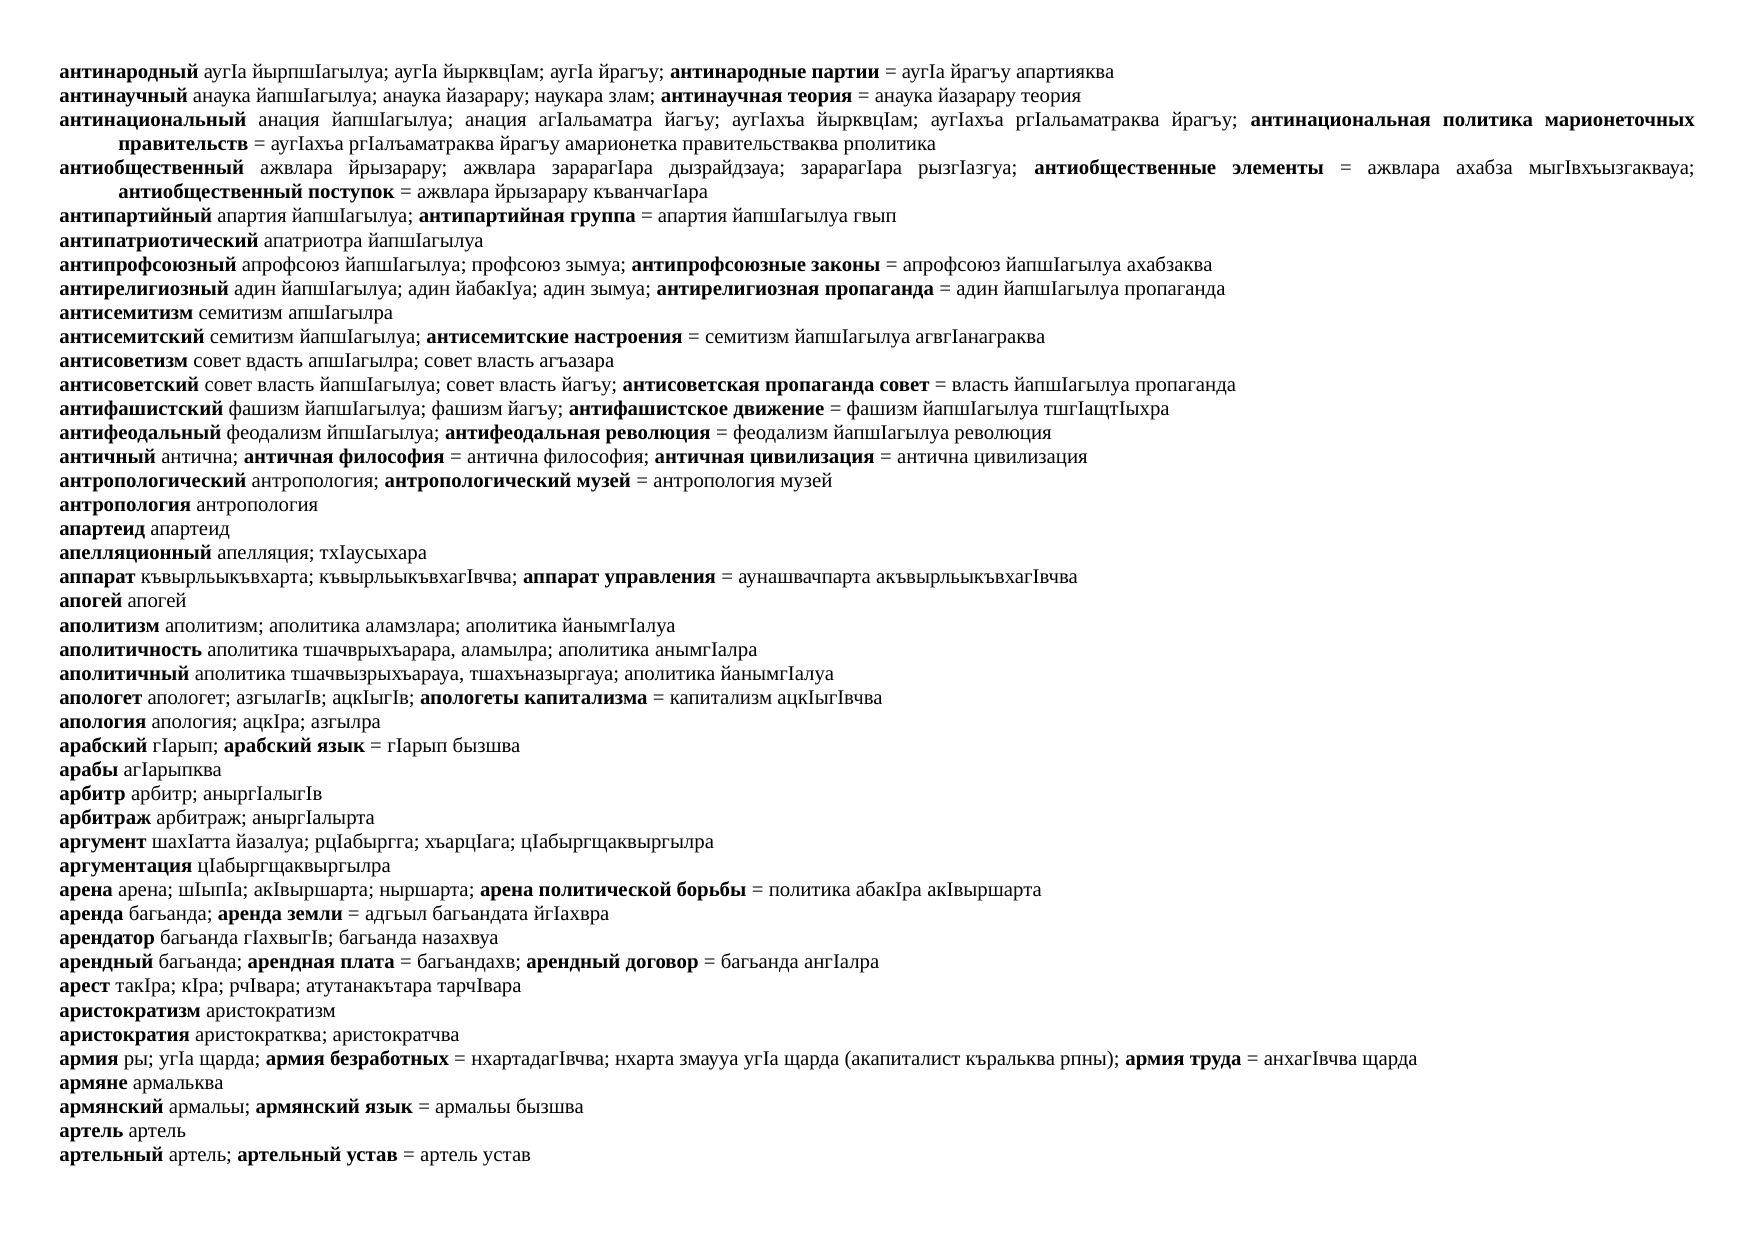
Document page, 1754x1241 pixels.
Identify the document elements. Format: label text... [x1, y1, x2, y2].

text апологет апологет; азгылагIв; ацкIыгIв; апологеты капитализма = капитализм ацкIыгIвчва [59, 685, 1695, 709]
text армянский армальы; армянский язык = армальы бызшва [59, 1094, 1695, 1118]
text аполитичность аполитика тшачврыхъарара, аламылра; аполитика анымгIалра [59, 637, 1695, 661]
text арендатор багьанда гIахвыгIв; багьанда назахвуа [59, 925, 1695, 949]
text армия ры; угIа щарда; армия безработных = нхартадагIвчва; нхарта змаууа угIа щарда (акапиталист къральква рпны); армия труда = анхагIвчва щарда [59, 1046, 1695, 1070]
text антропологический антропология; антропологический музей = антропология музей [59, 468, 1695, 492]
text аргументация цIабыргщаквыргылра [59, 853, 1695, 877]
text арабы агIарыпква [59, 757, 1695, 781]
text антисоветизм совет вдасть апшIагылра; совет власть агъазара [59, 348, 1695, 372]
text антропология антропология [59, 492, 1695, 516]
text аристократия аристократква; аристократчва [59, 1022, 1695, 1046]
text антисоветский совет власть йапшIагылуа; совет власть йагъу; антисоветская пропаганда совет = власть йапшIагылуа пропаганда [59, 372, 1695, 396]
text артель артель [59, 1118, 1695, 1142]
text антисемитизм семитизм апшIагылра [59, 300, 1695, 324]
text артельный артель; артельный устав = артель устав [59, 1142, 1695, 1166]
text антипрофсоюзный апрофсоюз йапшIагылуа; профсоюз зымуа; антипрофсоюзные законы = апрофсоюз йапшIагылуа ахабзаква [59, 252, 1695, 276]
text арабский гIарып; арабский язык = гIарып бызшва [59, 733, 1695, 757]
text аристократизм аристократизм [59, 997, 1695, 1022]
text арест такIра; кIра; рчIвара; атутанакътара тарчIвара [59, 973, 1695, 997]
text антипартийный апартия йапшIагылуа; антипартийная группа = апартия йапшIагылуа гвып [59, 203, 1695, 227]
text аполитизм аполитизм; аполитика аламзлара; аполитика йанымгIалуа [59, 612, 1695, 637]
text антипатриотический апатриотра йапшIагылуа [59, 227, 1695, 252]
text аполитичный аполитика тшачвызрыхъарауа, тшахъназыргауа; аполитика йанымгIалуа [59, 661, 1695, 685]
text антинациональный анация йапшIагылуа; анация агIальаматра йагъу; аугIахъа йырквцIам; аугIахъа ргIальаматраква йрагъу; антинациональная политика марионеточных правительств = аугIахъа ргIалъаматраква йрагъу амарионетка правительстваква рполитика [59, 107, 1695, 155]
text арендный багьанда; арендная плата = багьандахв; арендный договор = багьанда ангIалра [59, 949, 1695, 973]
text апология апология; ацкIра; азгылра [59, 709, 1695, 733]
text антисемитский семитизм йапшIагылуа; антисемитские настроения = семитизм йапшIагылуа агвгIанаграква [59, 324, 1695, 348]
text антифашистский фашизм йапшIагылуа; фашизм йагъу; антифашистское движение = фашизм йапшIагылуа тшгIащтIыхра [59, 396, 1695, 420]
text античный антична; античная философия = антична философия; античная цивилизация = антична цивилизация [59, 444, 1695, 468]
text антирелигиозный адин йапшIагылуа; адин йабакIуа; адин зымуа; антирелигиозная пропаганда = адин йапшIагылуа пропаганда [59, 276, 1695, 300]
text арена арена; шIыпIа; акIвыршарта; ныршарта; арена политической борьбы = политика абакIра акIвыршарта [59, 877, 1695, 901]
text антиобщественный ажвлара йрызарару; ажвлара зарарагIара дызрайдзауа; зарарагIара рызгIазгуа; антиобщественные элементы = ажвлара ахабза мыгIвхъызгаквауа; антиобщественный поступок = ажвлара йрызарару къванчагIара [59, 155, 1695, 203]
text аппарат къвырльыкъвхарта; къвырльыкъвхагIвчва; аппарат управления = аунашвачпарта акъвырльыкъвхагIвчва [59, 564, 1695, 588]
text апартеид апартеид [59, 516, 1695, 540]
text арбитр арбитр; аныргIалыгIв [59, 781, 1695, 805]
text арбитраж арбитраж; аныргIалырта [59, 805, 1695, 829]
text апелляционный апелляция; тхIаусыхара [59, 540, 1695, 564]
text армяне армальква [59, 1070, 1695, 1094]
text апогей апогей [59, 588, 1695, 612]
text антинаучный анаука йапшIагылуа; анаука йазарару; наукара злам; антинаучная теория = анаука йазарару теория [59, 83, 1695, 107]
text аргумент шахIатта йазалуа; рцIабыргга; хъарцIага; цIабыргщаквыргылра [59, 829, 1695, 853]
text антинародный аугIа йырпшIагылуа; аугIа йырквцIам; аугIа йрагъу; антинародные партии = аугIа йрагъу апартияква [59, 59, 1695, 83]
text аренда багьанда; аренда земли = адгьыл багьандата йгIахвра [59, 901, 1695, 925]
text антифеодальный феодализм йпшIагылуа; антифеодальная революция = феодализм йапшIагылуа революция [59, 420, 1695, 444]
